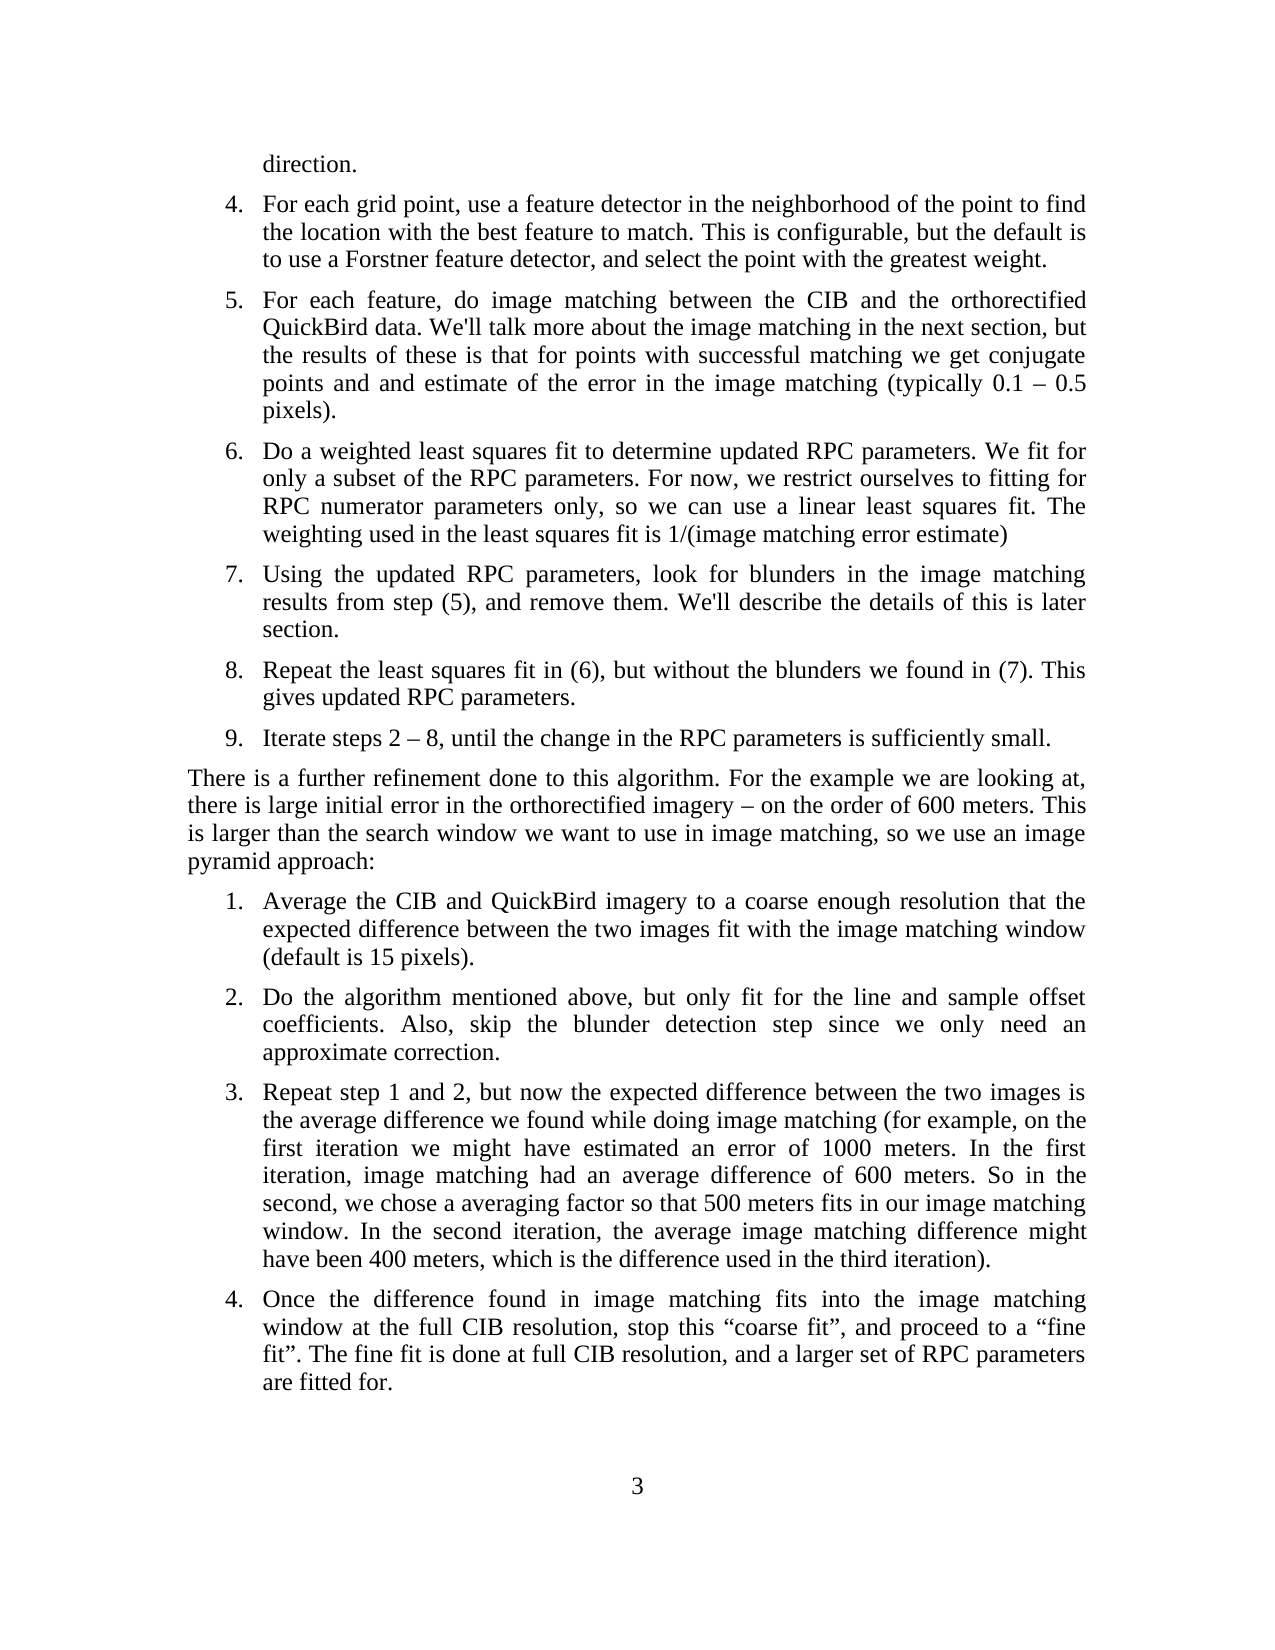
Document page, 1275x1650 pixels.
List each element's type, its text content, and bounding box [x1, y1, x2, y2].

text There is a further refinement done to this algorithm. For the example we are looking at, there is large initial error in the orthorectified imagery – on the order of 600 meters. This is larger than the search window we want to use in image matching, so we use an image pyramid approach: [187, 764, 1087, 875]
list For each grid point, use a feature detector in the neighborhood of the point to find the location with the best feature to match. This is configurable, but the default is to use a Forstner feature detector, and select the point with the greatest weight. [225, 190, 1087, 273]
list Iterate steps 2 – 8, until the change in the RPC parameters is sufficiently small. [225, 724, 1087, 751]
list Using the updated RPC parameters, look for blunders in the image matching results from step (5), and remove them. We'll describe the details of this is later section. [225, 560, 1087, 643]
list direction. [225, 150, 1087, 178]
list For each feature, do image matching between the CIB and the orthorectified QuickBird data. We'll talk more about the image matching in the next section, but the results of these is that for points with successful matching we get conjugate points and and estimate of the error in the image matching (typically 0.1 – 0.5 pixels). [225, 286, 1087, 424]
list Average the CIB and QuickBird imagery to a coarse enough resolution that the expected difference between the two images fit with the image matching window (default is 15 pixels). [225, 887, 1087, 970]
list Do the algorithm mentioned above, but only fit for the line and sample offset coefficients. Also, skip the blunder detection step since we only need an approximate correction. [225, 983, 1087, 1066]
list Repeat the least squares fit in (6), but without the blunders we found in (7). This gives updated RPC parameters. [225, 656, 1087, 711]
list Do a weighted least squares fit to determine updated RPC parameters. We fit for only a subset of the RPC parameters. For now, we restrict ourselves to fitting for RPC numerator parameters only, so we can use a linear least squares fit. The weighting used in the least squares fit is 1/(image matching error estimate) [225, 437, 1087, 548]
list Once the difference found in image matching fits into the image matching window at the full CIB resolution, stop this “coarse fit”, and proceed to a “fine fit”. The fine fit is done at full CIB resolution, and a larger set of RPC parameters are fitted for. [225, 1285, 1087, 1396]
list Repeat step 1 and 2, but now the expected difference between the two images is the average difference we found while doing image matching (for example, on the first iteration we might have estimated an error of 1000 meters. In the first iteration, image matching had an average difference of 600 meters. So in the second, we chose a averaging factor so that 500 meters fits in our image matching window. In the second iteration, the average image matching difference might have been 400 meters, which is the difference used in the third iteration). [225, 1078, 1087, 1272]
